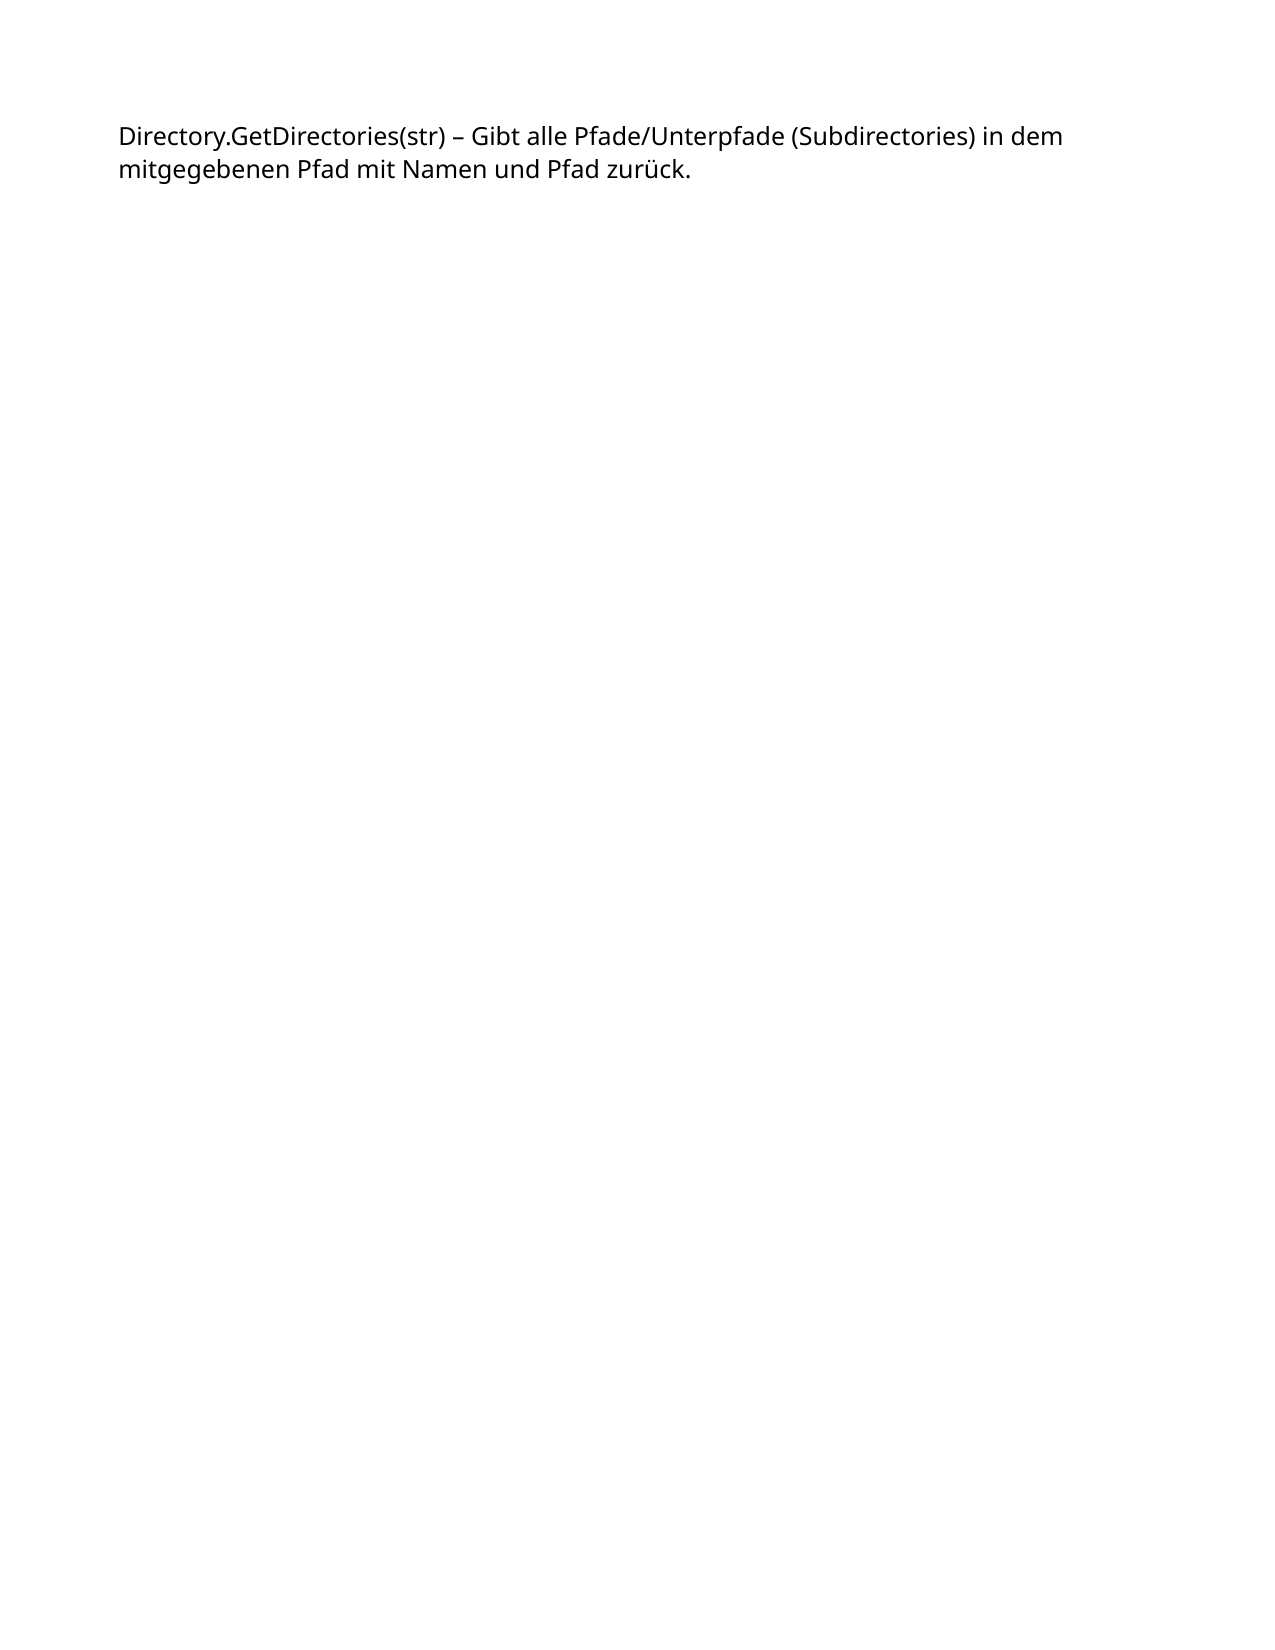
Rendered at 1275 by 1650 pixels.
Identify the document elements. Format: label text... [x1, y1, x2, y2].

text Directory.GetDirectories(str) – Gibt alle Pfade/Unterpfade (Subdirectories) in dem mitgegebenen Pfad mit Namen und Pfad zurück. [118, 118, 1157, 186]
